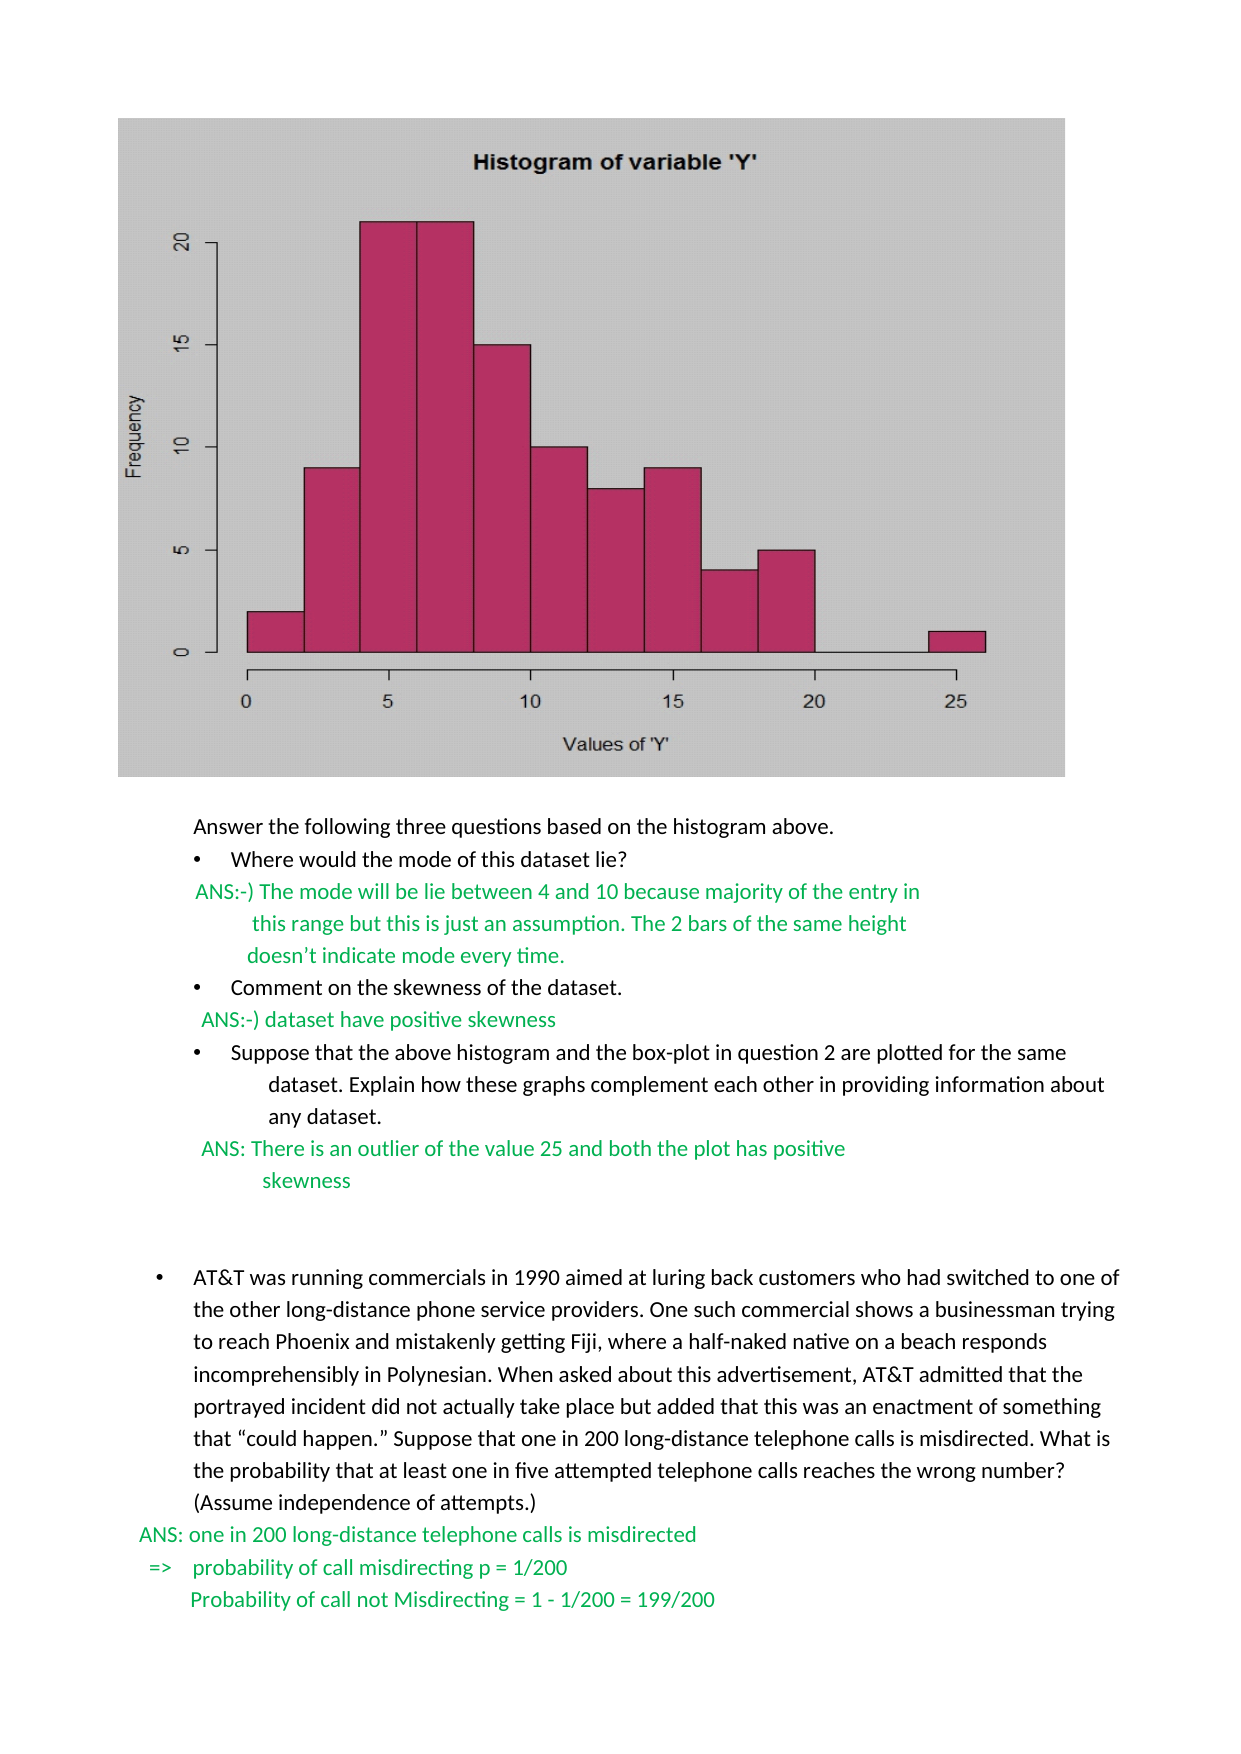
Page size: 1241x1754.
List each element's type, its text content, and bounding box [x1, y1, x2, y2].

text this range but this is just an assumption. The 2 bars of the same height [118, 909, 1122, 937]
list AT&T was running commercials in 1990 aimed at luring back customers who had switched to one of the other long-distance phone service providers. One such commercial shows a businessman trying to reach Phoenix and mistakenly getting Fiji, where a half-naked native on a beach responds incomprehensibly in Polynesian. When asked about this advertisement, AT&T admitted that the portrayed incident did not actually take place but added that this was an enactment of something that “could happen.” Suppose that one in 200 long-distance telephone calls is misdirected. What is the probability that at least one in five attempted telephone calls reaches the wrong number? (Assume independence of attempts.) [156, 1263, 1122, 1516]
list Comment on the skewness of the dataset. [193, 973, 1122, 1001]
text skewness [118, 1167, 1122, 1194]
text => probability of call misdirecting p = 1/200 [118, 1553, 1122, 1581]
list Where would the mode of this dataset lie? [193, 845, 1122, 873]
text ANS: There is an outlier of the value 25 and both the plot has positive [118, 1134, 1122, 1162]
text ANS:-) dataset have positive skewness [118, 1006, 1122, 1034]
text Answer the following three questions based on the histogram above. [193, 812, 1122, 841]
text ANS:-) The mode will be lie between 4 and 10 because majority of the entry in [118, 877, 1122, 905]
text ANS: one in 200 long-distance telephone calls is misdirected [118, 1521, 1122, 1549]
list Suppose that the above histogram and the box-plot in question 2 are plotted for the same dataset. Explain how these graphs complement each other in providing information about any dataset. [193, 1038, 1122, 1130]
text doesn’t indicate mode every time. [118, 941, 1122, 969]
text Probability of call not Misdirecting = 1 - 1/200 = 199/200 [118, 1585, 1122, 1613]
